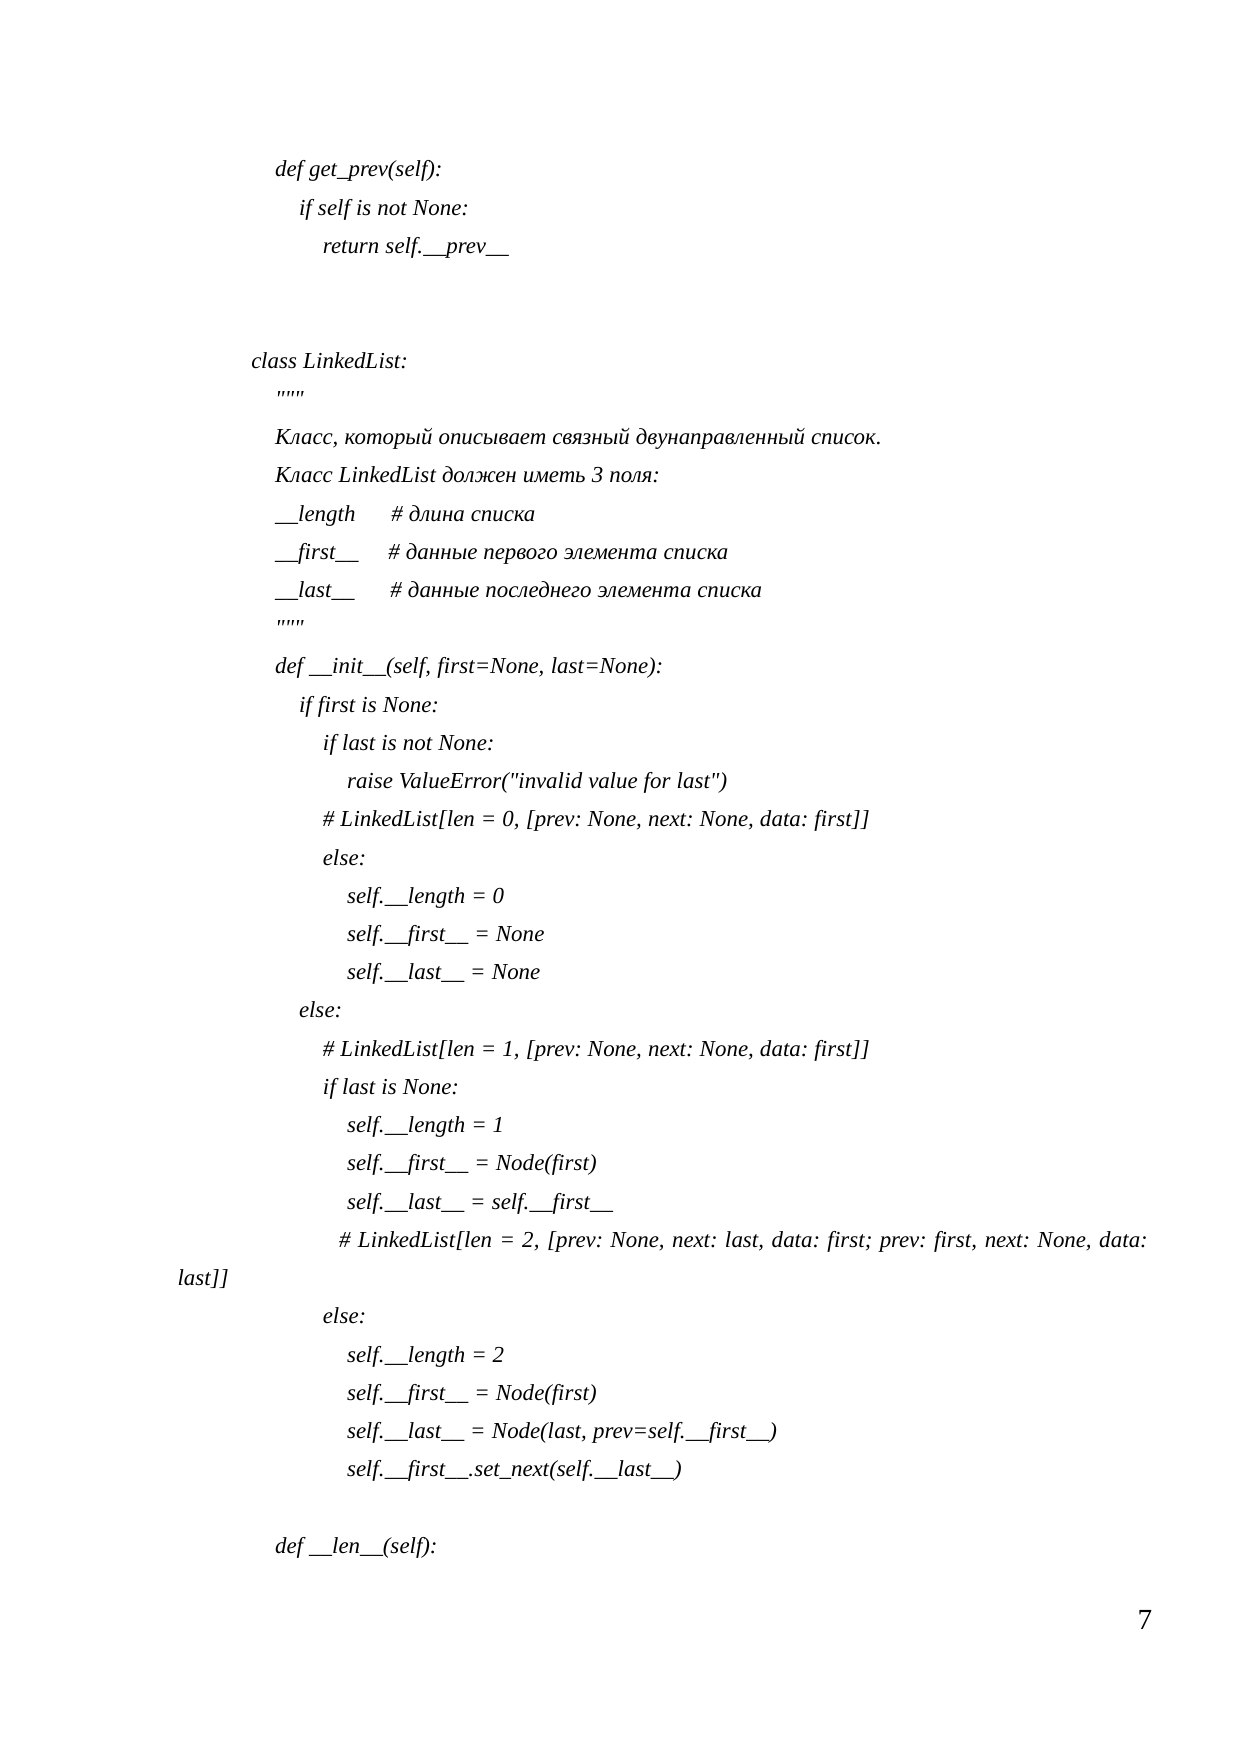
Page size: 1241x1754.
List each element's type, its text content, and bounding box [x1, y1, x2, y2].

text # LinkedList[len = 1, [prev: None, next: None, data: first]] [177, 1036, 1152, 1061]
text __first__ # данные первого элемента списка [177, 539, 1152, 564]
text __length # длина списка [177, 500, 1152, 526]
text def __init__(self, first=None, last=None): [177, 653, 1152, 679]
text # LinkedList[len = 2, [prev: None, next: last, data: first; prev: first, next: None, data: last]] [177, 1227, 1152, 1291]
text self.__length = 1 [177, 1112, 1152, 1138]
text else: [177, 997, 1152, 1023]
text """ [177, 386, 1152, 411]
text return self.__prev__ [177, 233, 1152, 258]
text # LinkedList[len = 0, [prev: None, next: None, data: first]] [177, 806, 1152, 832]
text """ [177, 615, 1152, 641]
text self.__first__ = Node(first) [177, 1150, 1152, 1176]
text if last is not None: [177, 730, 1152, 755]
text Класс, который описывает связный двунаправленный список. [177, 424, 1152, 449]
text self.__first__ = None [177, 921, 1152, 946]
text class LinkedList: [177, 347, 1152, 373]
text __last__ # данные последнего элемента списка [177, 577, 1152, 602]
text else: [177, 844, 1152, 870]
text def __len__(self): [177, 1533, 1152, 1558]
text self.__last__ = Node(last, prev=self.__first__) [177, 1418, 1152, 1443]
text if first is None: [177, 692, 1152, 717]
text self.__length = 2 [177, 1341, 1152, 1367]
text self.__first__.set_next(self.__last__) [177, 1456, 1152, 1482]
text raise ValueError("invalid value for last") [177, 768, 1152, 793]
text self.__last__ = None [177, 959, 1152, 985]
text self.__last__ = self.__first__ [177, 1188, 1152, 1214]
text def get_prev(self): [177, 156, 1152, 182]
text self.__length = 0 [177, 883, 1152, 908]
text Класс LinkedList должен иметь 3 поля: [177, 462, 1152, 488]
text self.__first__ = Node(first) [177, 1380, 1152, 1405]
text if self is not None: [177, 194, 1152, 220]
text if last is None: [177, 1074, 1152, 1099]
text else: [177, 1303, 1152, 1329]
